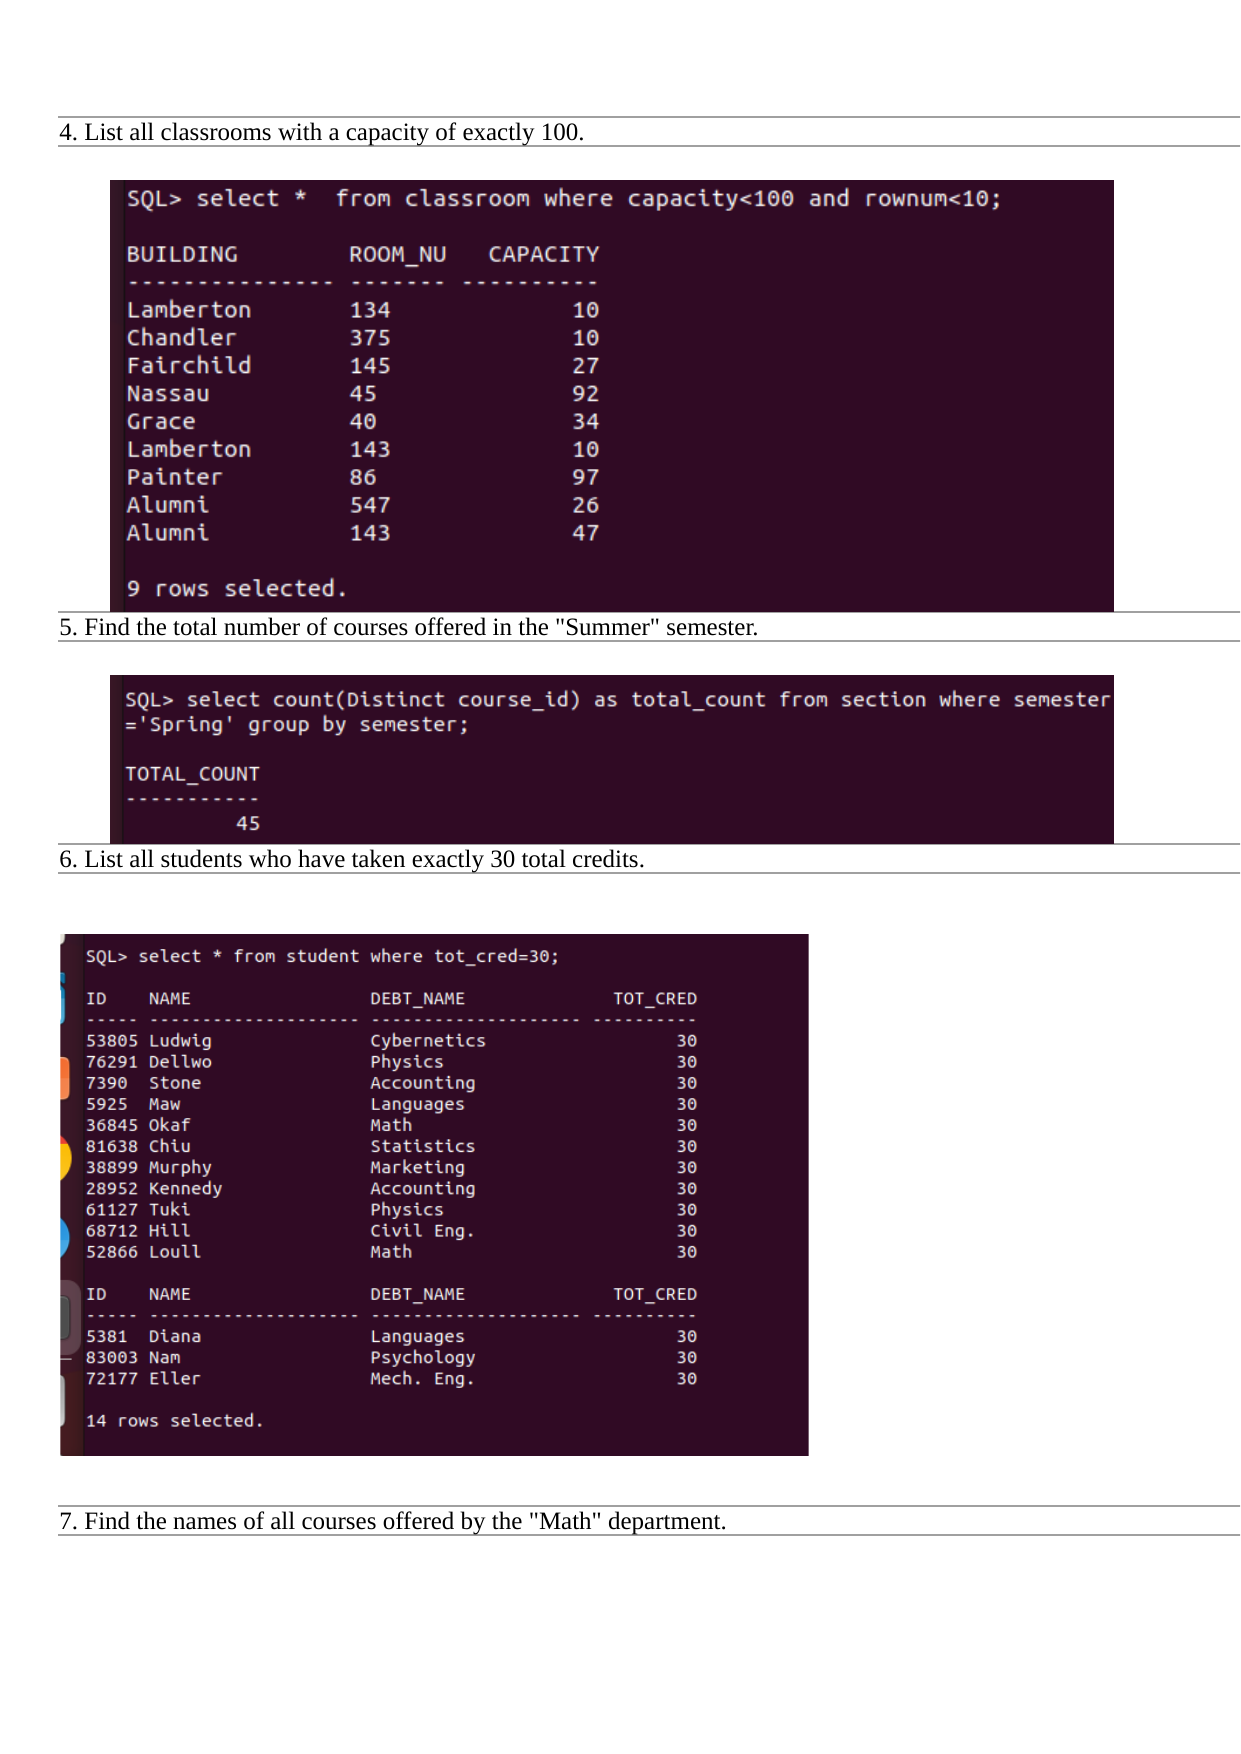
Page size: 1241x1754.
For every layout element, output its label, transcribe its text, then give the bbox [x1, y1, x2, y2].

text 4. List all classrooms with a capacity of exactly 100. [59, 118, 1165, 145]
text 5. Find the total number of courses offered in the "Summer" semester. [59, 613, 1165, 640]
text 6. List all students who have taken exactly 30 total credits. [59, 845, 1165, 872]
text 7. Find the names of all courses offered by the "Math" department. [59, 1507, 1165, 1534]
